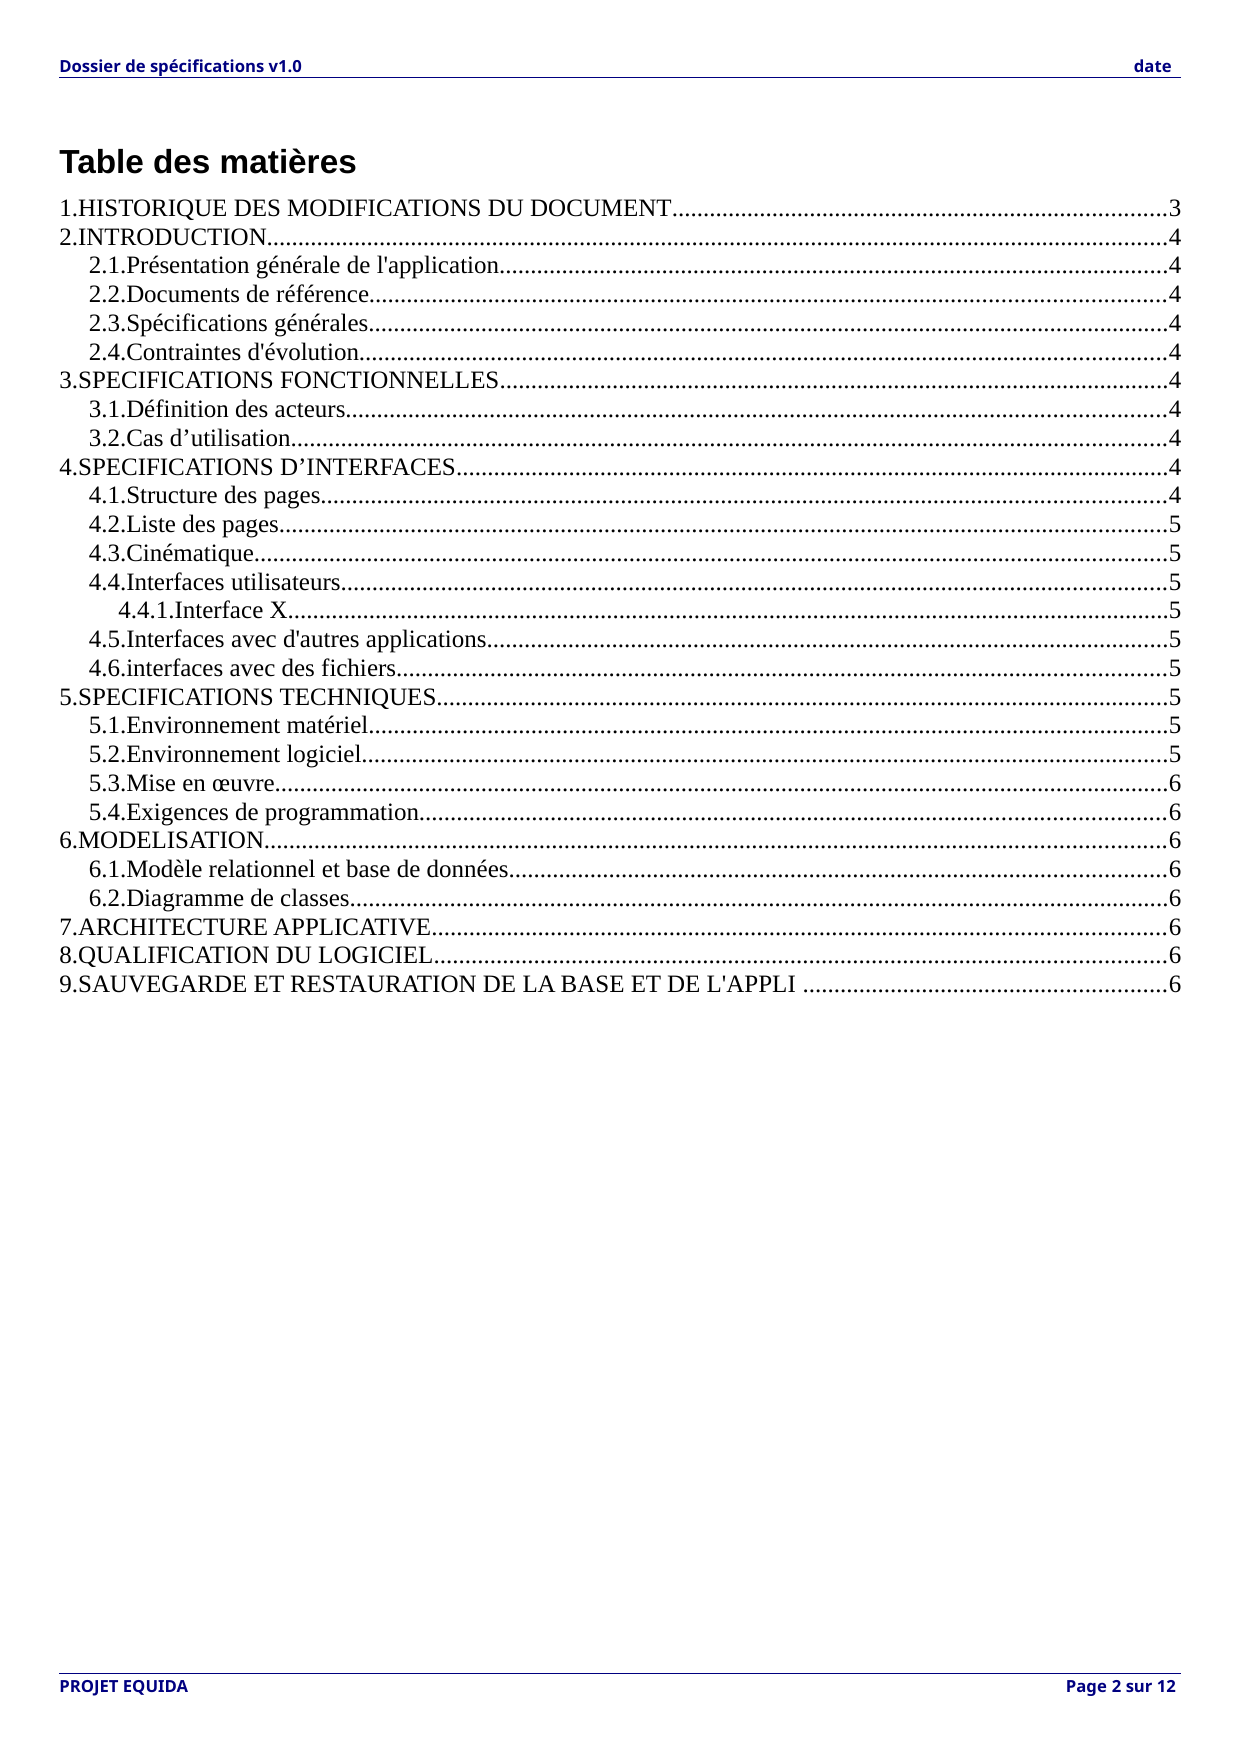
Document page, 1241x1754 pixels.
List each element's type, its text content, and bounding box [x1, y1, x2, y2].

text 3.1.Définition des acteurs 4 [88, 394, 1181, 423]
text 4.2.Liste des pages 5 [88, 509, 1181, 538]
text 7.ARCHITECTURE APPLICATIVE 6 [59, 912, 1181, 941]
text 4.6.interfaces avec des fichiers 5 [88, 653, 1181, 682]
text 2.1.Présentation générale de l'application 4 [88, 251, 1181, 279]
text 1.HISTORIQUE DES MODIFICATIONS DU DOCUMENT 3 [59, 193, 1181, 222]
text 5.SPECIFICATIONS TECHNIQUES 5 [59, 682, 1181, 711]
subtitle Table des matières [59, 142, 1181, 181]
text 3.SPECIFICATIONS FONCTIONNELLES 4 [59, 366, 1181, 394]
text 4.4.Interfaces utilisateurs 5 [88, 567, 1181, 596]
text 2.INTRODUCTION 4 [59, 222, 1181, 251]
text 5.1.Environnement matériel 5 [88, 711, 1181, 739]
text 6.MODELISATION 6 [59, 826, 1181, 854]
text 5.2.Environnement logiciel 5 [88, 739, 1181, 768]
text 6.1.Modèle relationnel et base de données 6 [88, 854, 1181, 883]
text 4.3.Cinématique 5 [88, 538, 1181, 567]
text 5.4.Exigences de programmation 6 [88, 797, 1181, 826]
text 6.2.Diagramme de classes 6 [88, 883, 1181, 912]
text 3.2.Cas d’utilisation 4 [88, 423, 1181, 452]
text 9.SAUVEGARDE ET RESTAURATION DE LA BASE ET DE L'APPLI 6 [59, 969, 1181, 998]
text 2.4.Contraintes d'évolution 4 [88, 337, 1181, 366]
text 4.5.Interfaces avec d'autres applications 5 [88, 624, 1181, 653]
text 5.3.Mise en œuvre 6 [88, 768, 1181, 797]
text 4.4.1.Interface X 5 [118, 596, 1181, 624]
text 4.1.Structure des pages 4 [88, 481, 1181, 509]
text 2.3.Spécifications générales 4 [88, 308, 1181, 337]
text 8.QUALIFICATION DU LOGICIEL 6 [59, 941, 1181, 969]
text 4.SPECIFICATIONS D’INTERFACES 4 [59, 452, 1181, 481]
text 2.2.Documents de référence 4 [88, 279, 1181, 308]
